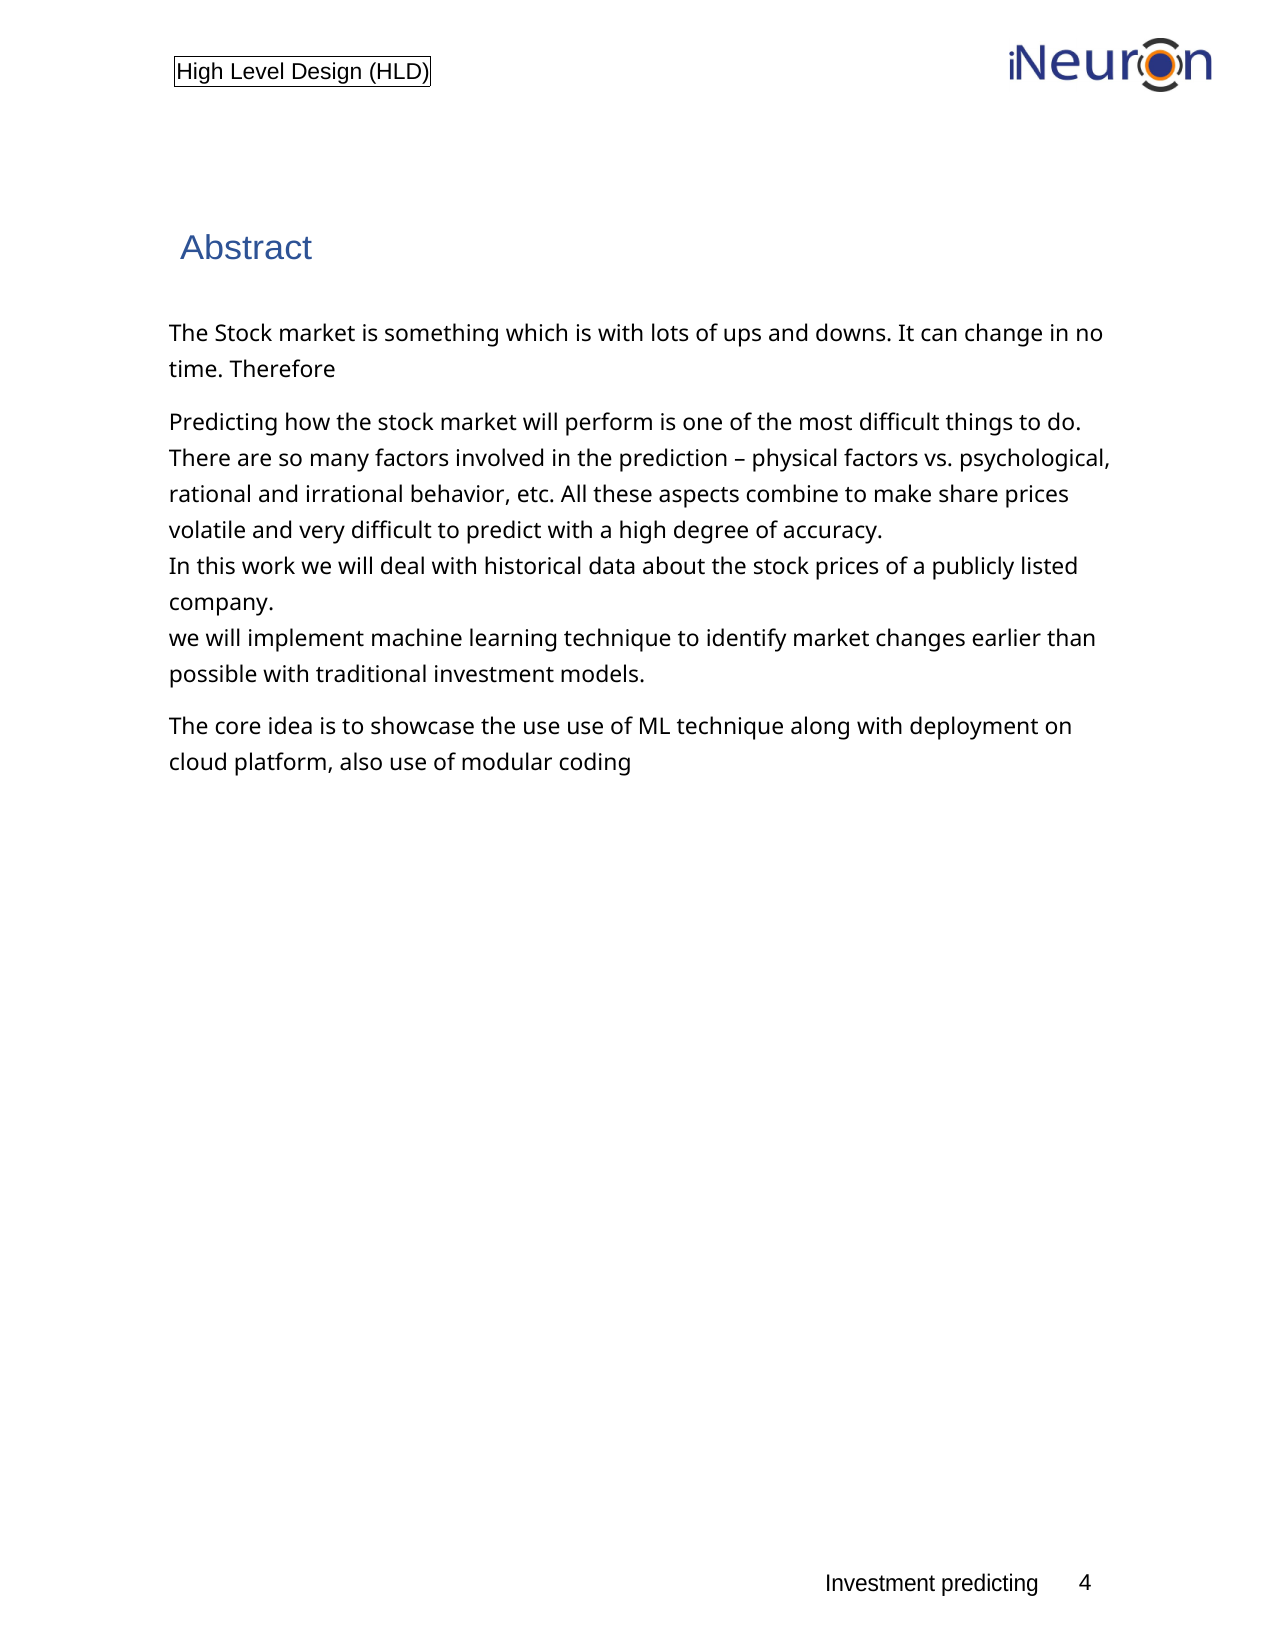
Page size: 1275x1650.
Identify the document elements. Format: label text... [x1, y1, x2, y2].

text Abstract [180, 227, 1152, 267]
text Predicting how the stock market will perform is one of the most difficult things to do. There are so many factors involved in the prediction – physical factors vs. psychological, rational and irrational behavior, etc. All these aspects combine to make share prices volatile and very difficult to predict with a high degree of accuracy. [168, 406, 1135, 545]
text The core idea is to showcase the use use of ML technique along with deployment on cloud platform, also use of modular coding [168, 710, 1135, 777]
text The Stock market is something which is with lots of ups and downs. It can change in no time. Therefore [168, 317, 1135, 384]
picture [1009, 38, 1212, 92]
text we will implement machine learning technique to identify market changes earlier than possible with traditional investment models. [168, 622, 1135, 689]
text In this work we will deal with historical data about the stock prices of a publicly listed company. [168, 550, 1135, 617]
